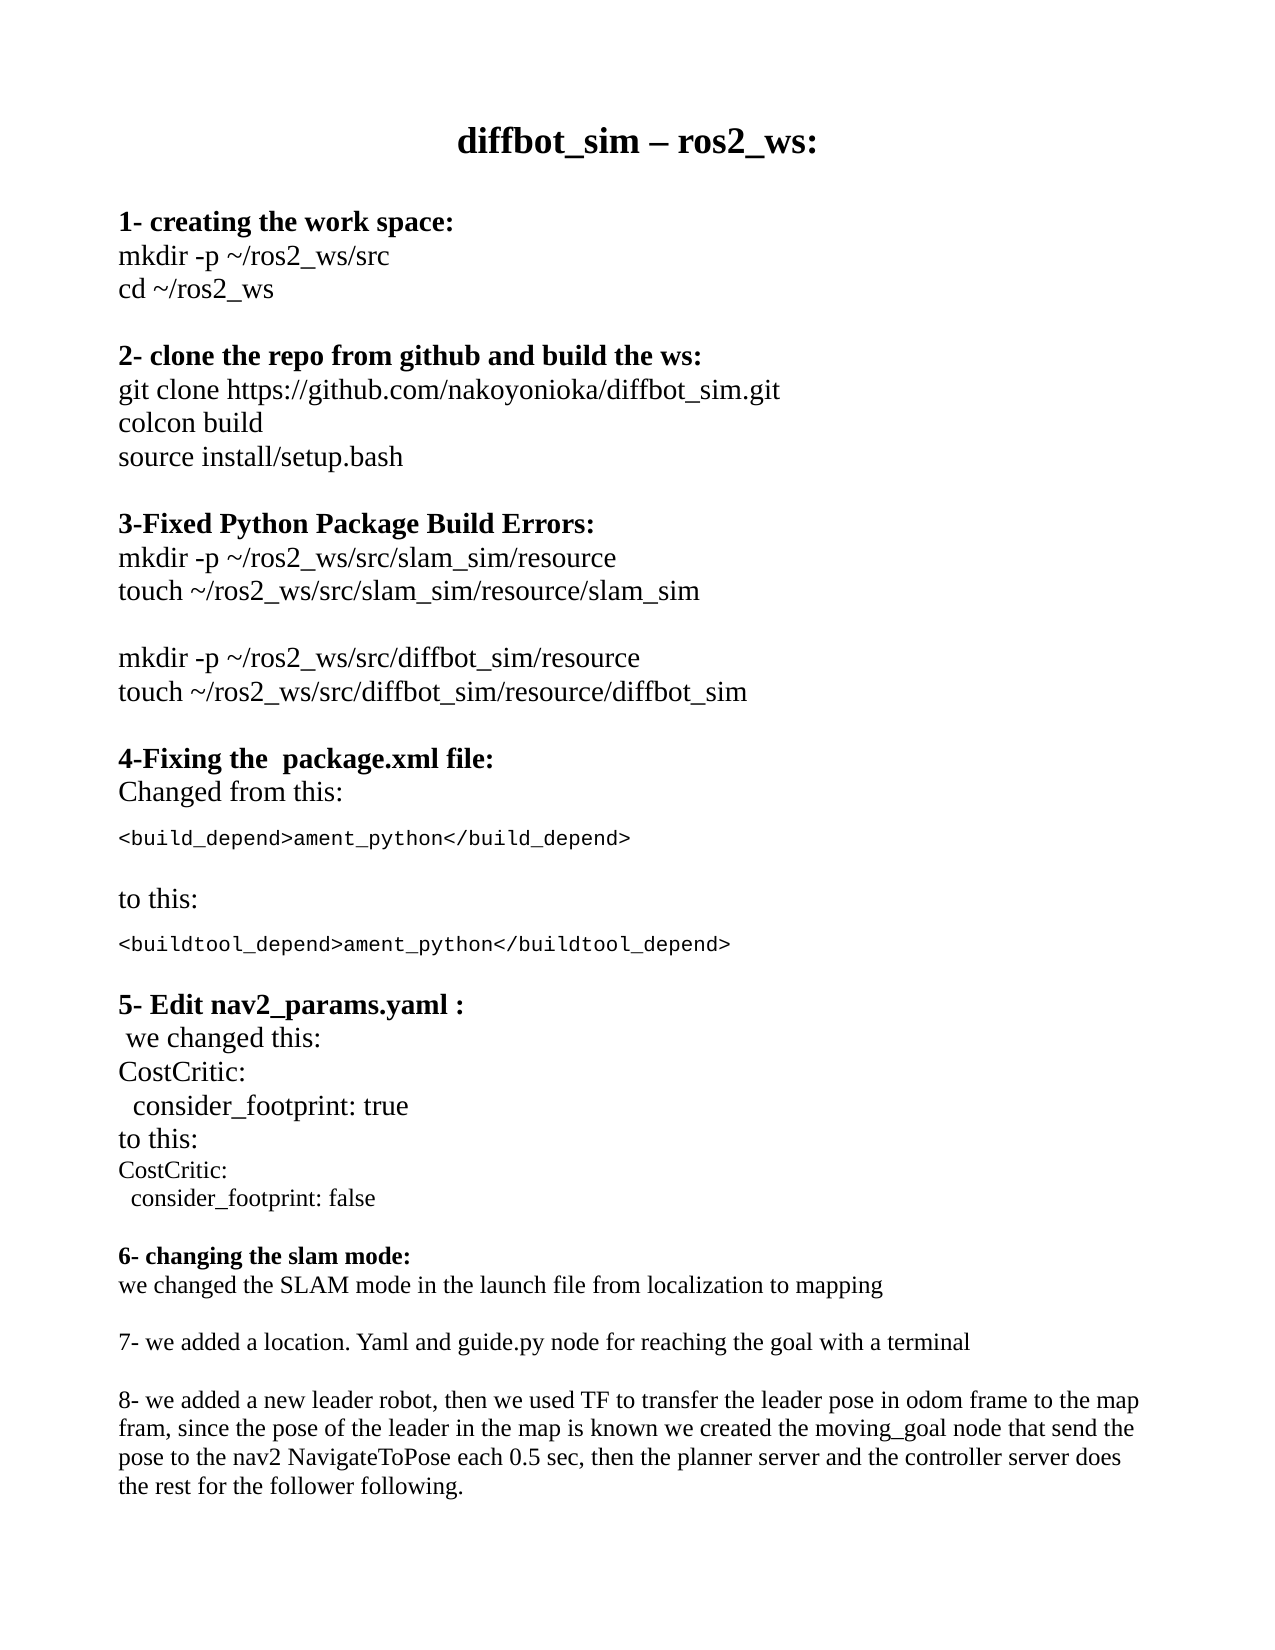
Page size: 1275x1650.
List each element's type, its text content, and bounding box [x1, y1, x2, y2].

text mkdir -p ~/ros2_ws/src/slam_sim/resource [118, 540, 1157, 573]
text CostCritic: [118, 1155, 1157, 1183]
text 7- we added a location. Yaml and guide.py node for reaching the goal with a terminal [118, 1327, 1157, 1356]
text source install/setup.bash [118, 439, 1157, 473]
text cd ~/ros2_ws [118, 271, 1157, 305]
text CostCritic: [118, 1054, 1157, 1088]
text 5- Edit nav2_params.yaml : we changed this: [118, 987, 1157, 1054]
text to this: [118, 881, 1157, 914]
text 4-Fixing the package.xml file: [118, 741, 1157, 774]
text Changed from this: [118, 774, 1157, 808]
text mkdir -p ~/ros2_ws/src/diffbot_sim/resource [118, 640, 1157, 674]
text 6- changing the slam mode: we changed the SLAM mode in the launch file from localization to mapping [118, 1241, 1157, 1298]
text consider_footprint: true to this: [118, 1088, 1157, 1155]
text 8- we added a new leader robot, then we used TF to transfer the leader pose in odom frame to the map fram, since the pose of the leader in the map is known we created the moving_goal node that send the pose to the nav2 NavigateToPose each 0.5 sec, then the planner server and the controller server does the rest for the follower following. [118, 1385, 1157, 1500]
text mkdir -p ~/ros2_ws/src [118, 238, 1157, 271]
text <buildtool_depend>ament_python</buildtool_depend> [118, 934, 1157, 958]
text consider_footprint: false [118, 1183, 1157, 1212]
text touch ~/ros2_ws/src/diffbot_sim/resource/diffbot_sim [118, 674, 1157, 707]
text touch ~/ros2_ws/src/slam_sim/resource/slam_sim [118, 573, 1157, 607]
text 3-Fixed Python Package Build Errors: [118, 506, 1157, 540]
text 1- creating the work space: [118, 204, 1157, 238]
text 2- clone the repo from github and build the ws: [118, 338, 1157, 372]
text diffbot_sim – ros2_ws: [118, 118, 1157, 161]
text <build_depend>ament_python</build_depend> [118, 828, 1157, 851]
text git clone https://github.com/nakoyonioka/diffbot_sim.git colcon build [118, 372, 1157, 439]
